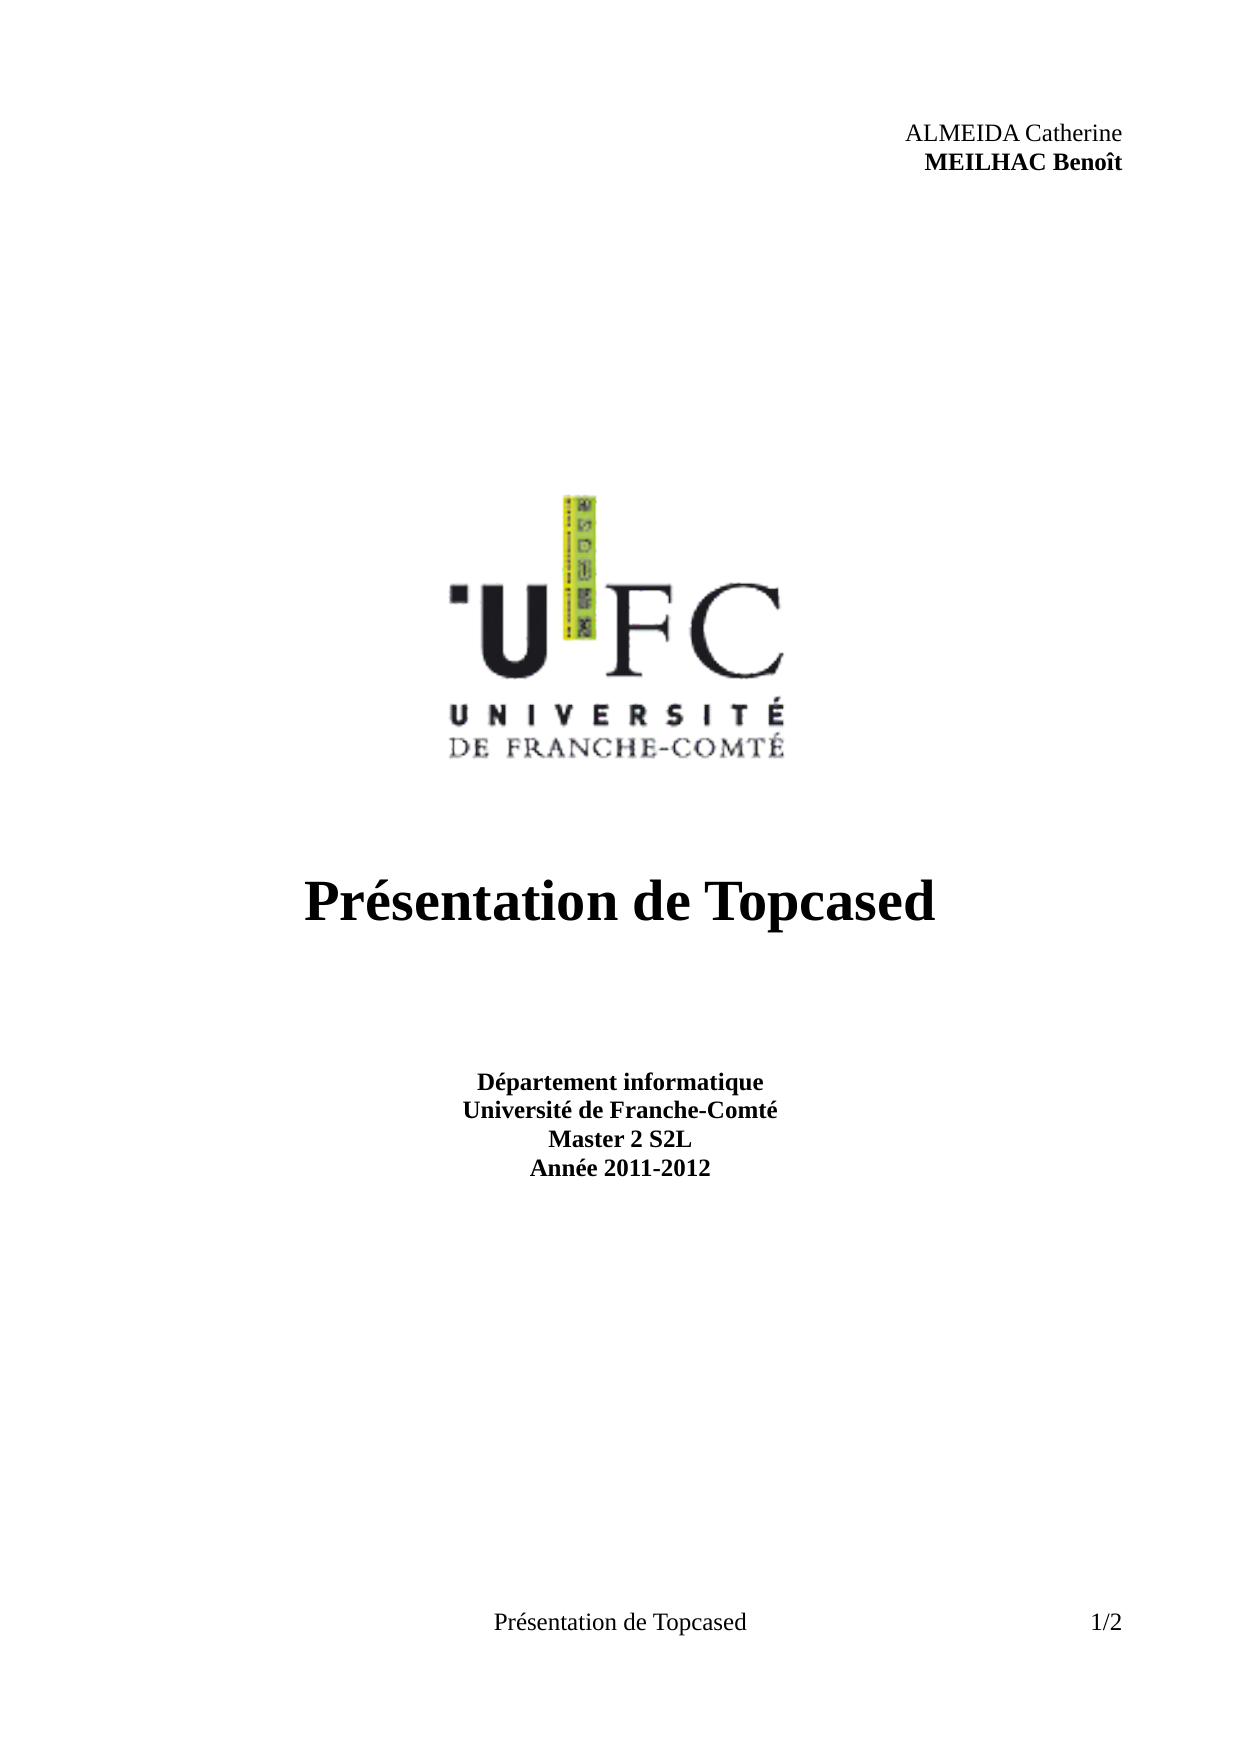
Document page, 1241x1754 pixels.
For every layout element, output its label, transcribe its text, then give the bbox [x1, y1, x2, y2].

picture [440, 487, 800, 772]
text ALMEIDA Catherine [118, 118, 1122, 147]
text Année 2011-2012 [118, 1153, 1122, 1182]
text Département informatique [118, 1067, 1122, 1096]
text Présentation de Topcased [118, 866, 1122, 933]
text Université de Franche-Comté [118, 1096, 1122, 1124]
text MEILHAC Benoît [118, 147, 1122, 176]
text Master 2 S2L [118, 1124, 1122, 1153]
